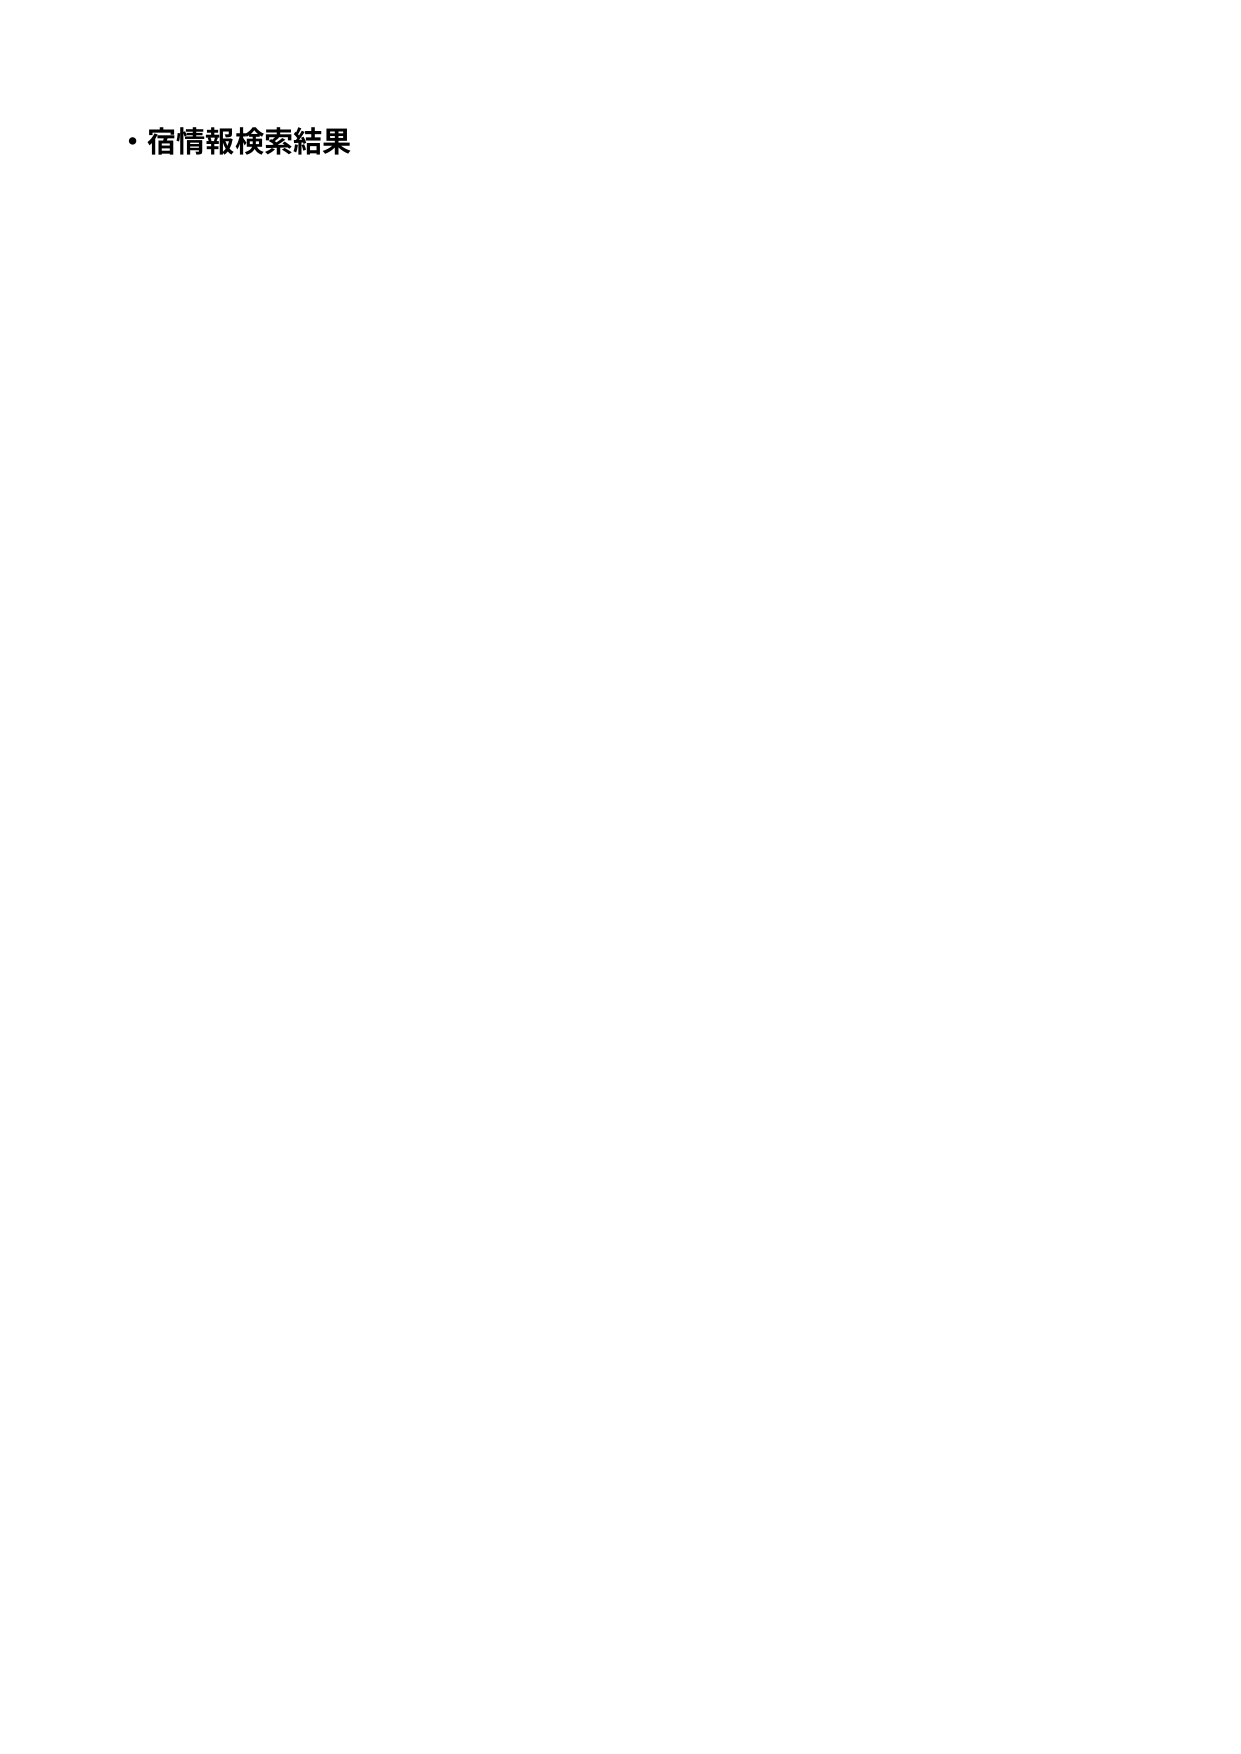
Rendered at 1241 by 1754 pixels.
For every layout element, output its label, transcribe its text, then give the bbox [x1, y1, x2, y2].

text ・宿情報検索結果 [118, 118, 1122, 160]
